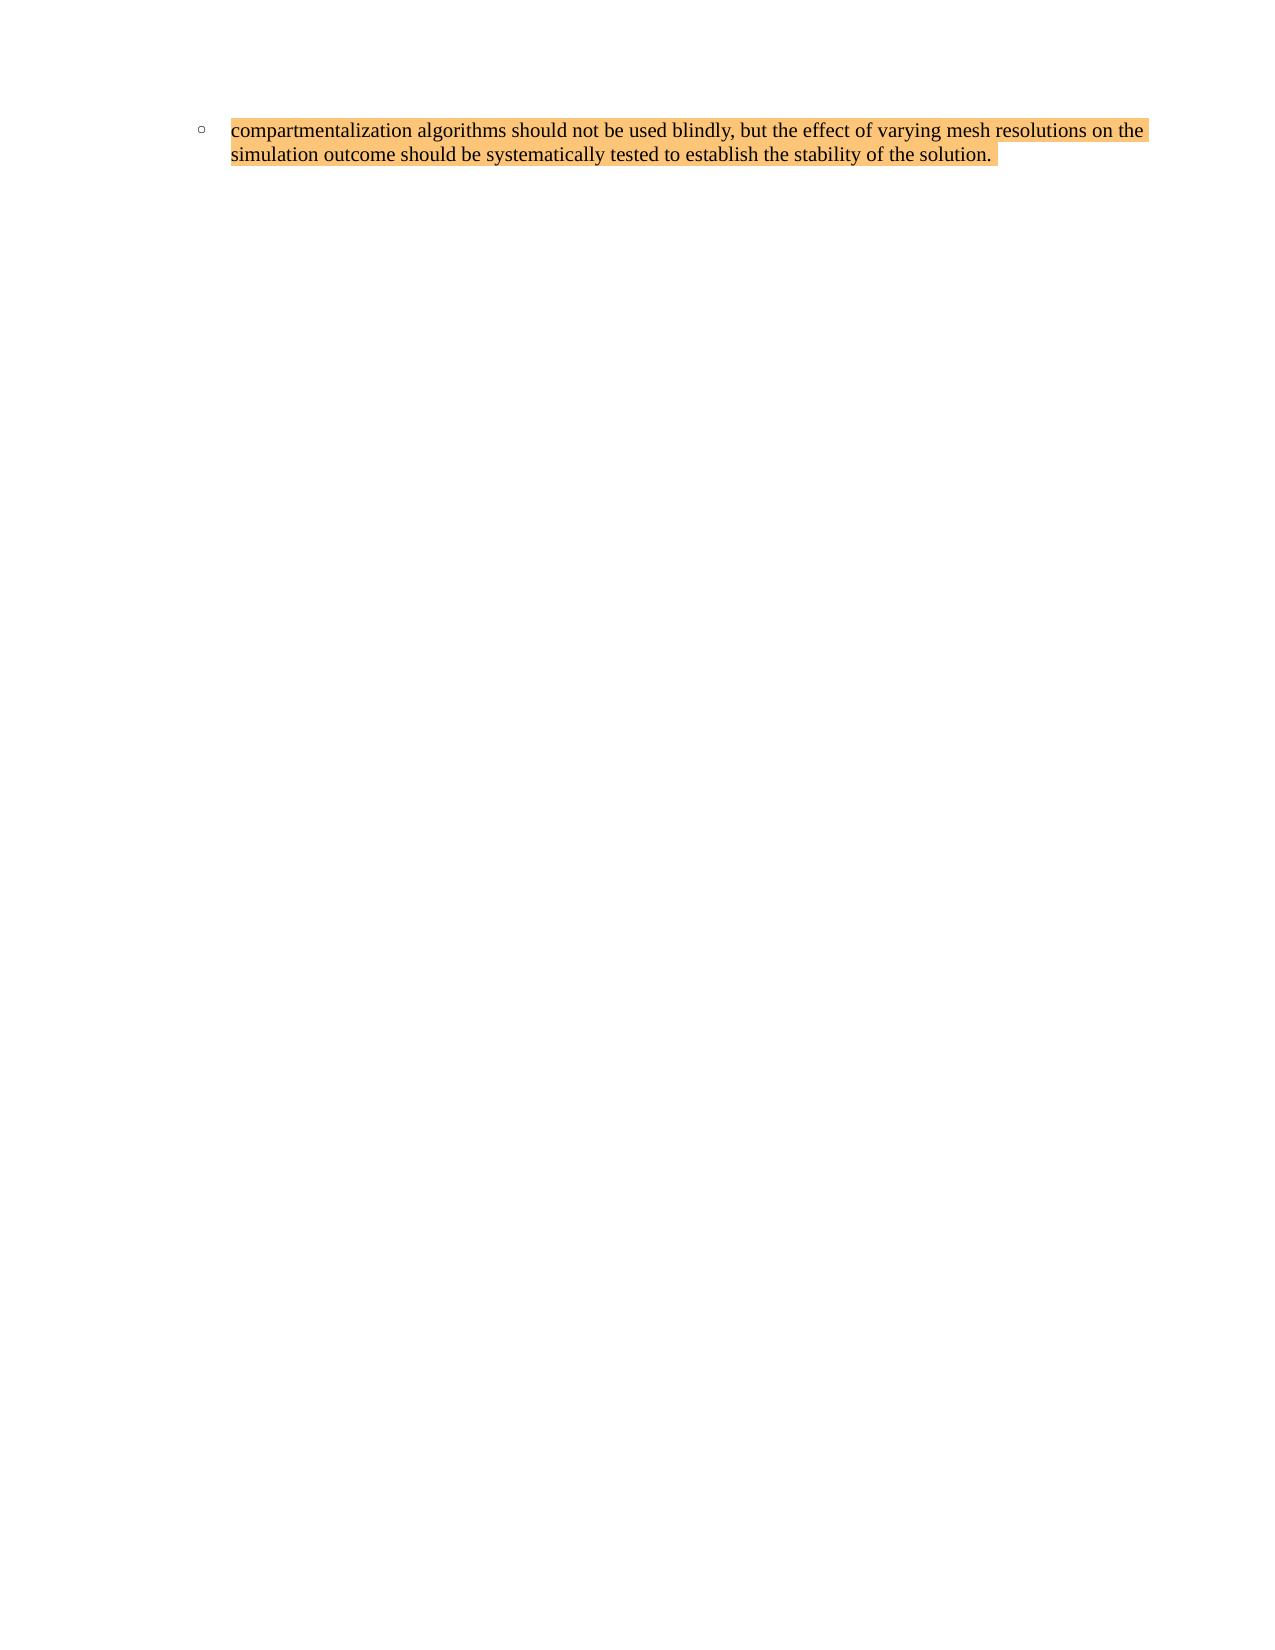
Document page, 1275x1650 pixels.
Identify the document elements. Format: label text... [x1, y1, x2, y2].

list compartmentalization algorithms should not be used blindly, but the effect of varying mesh resolutions on the simulation outcome should be systematically tested to establish the stability of the solution. [193, 118, 1157, 166]
